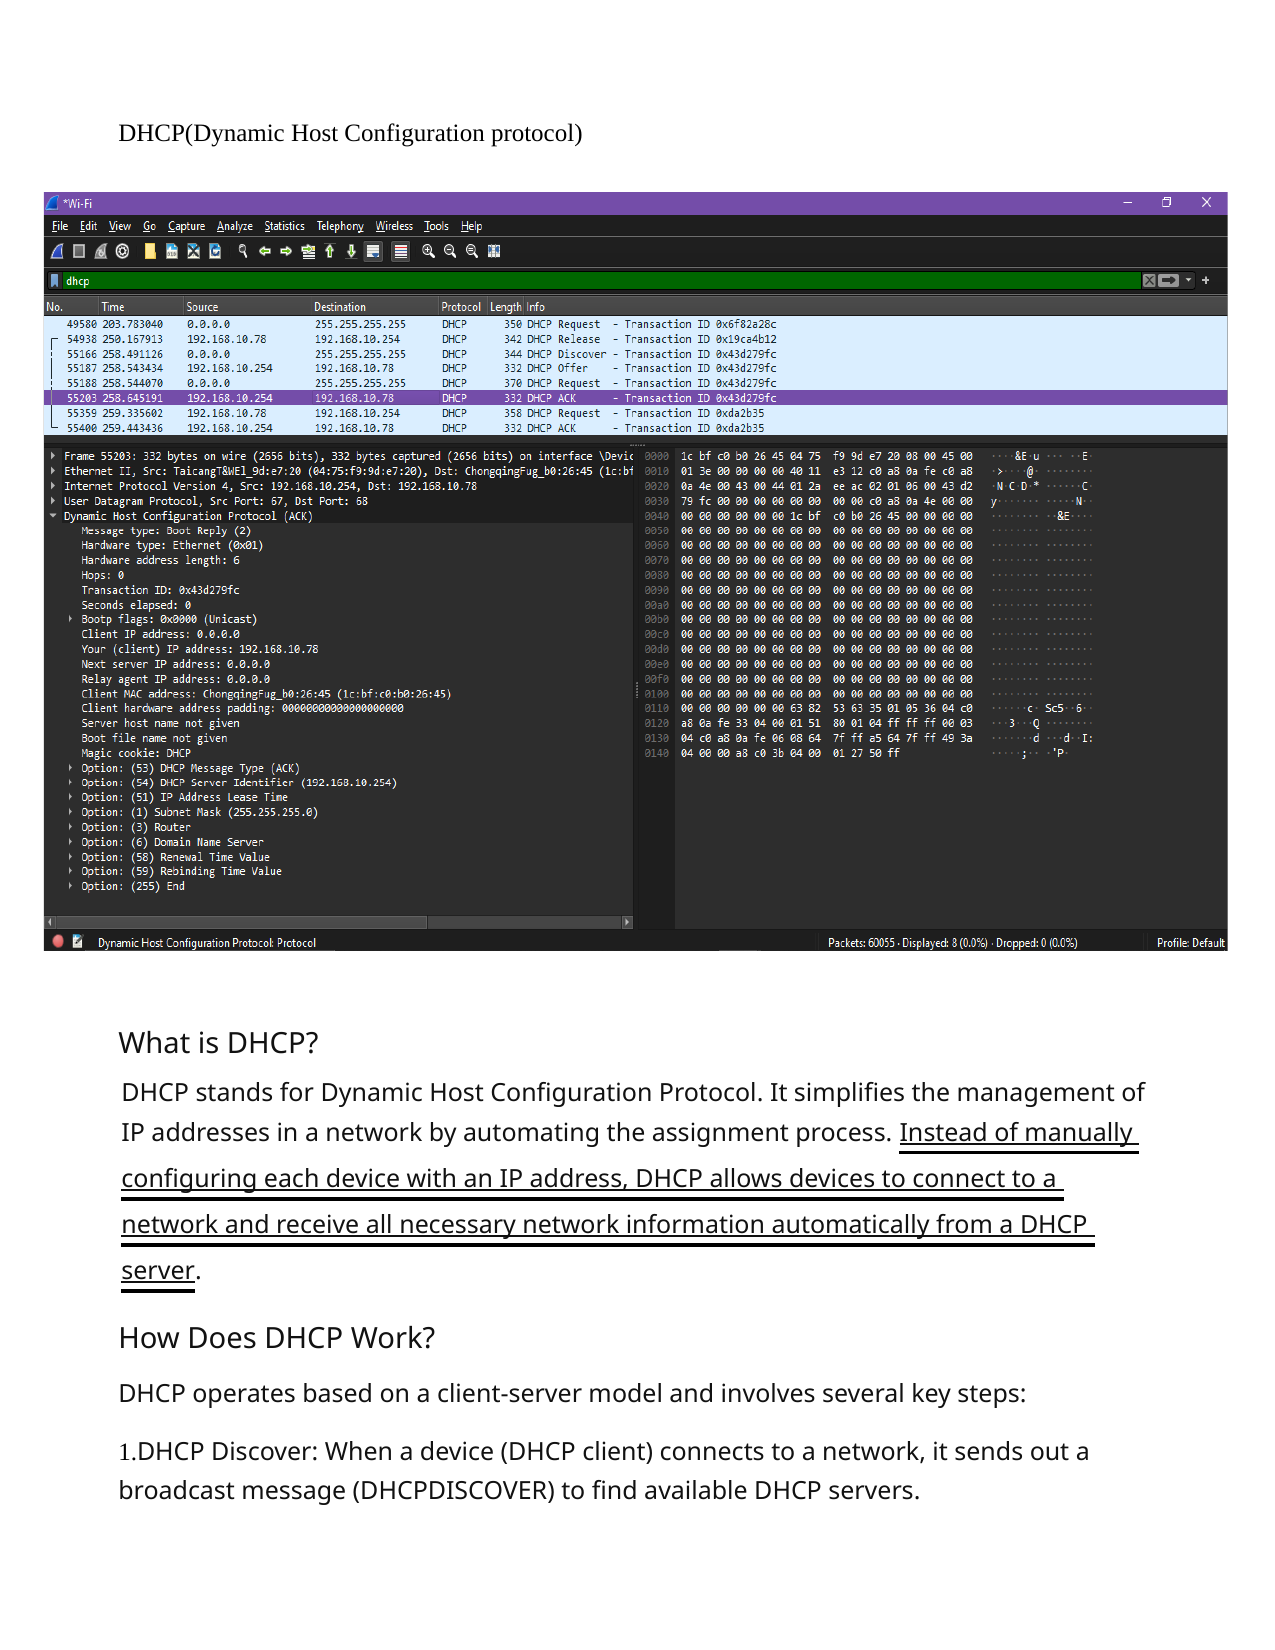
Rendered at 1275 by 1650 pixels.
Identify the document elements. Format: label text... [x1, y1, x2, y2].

text DHCP(Dynamic Host Configuration protocol) [118, 118, 1157, 147]
text DHCP operates based on a client-server model and involves several key steps: [118, 1376, 1157, 1410]
list DHCP Discover: When a device (DHCP client) connects to a network, it sends out a broadcast message (DHCPDISCOVER) to find available DHCP servers. [118, 1434, 1157, 1507]
subtitle What is DHCP? [118, 1022, 1157, 1062]
picture [43, 192, 1228, 951]
text DHCP stands for Dynamic Host Configuration Protocol. It simplifies the management of IP addresses in a network by automating the assignment process. Instead of manually configuring each device with an IP address, DHCP allows devices to connect to a network and receive all necessary network information automatically from a DHCP server. [121, 1074, 1154, 1293]
subtitle How Does DHCP Work? [118, 1317, 1157, 1357]
